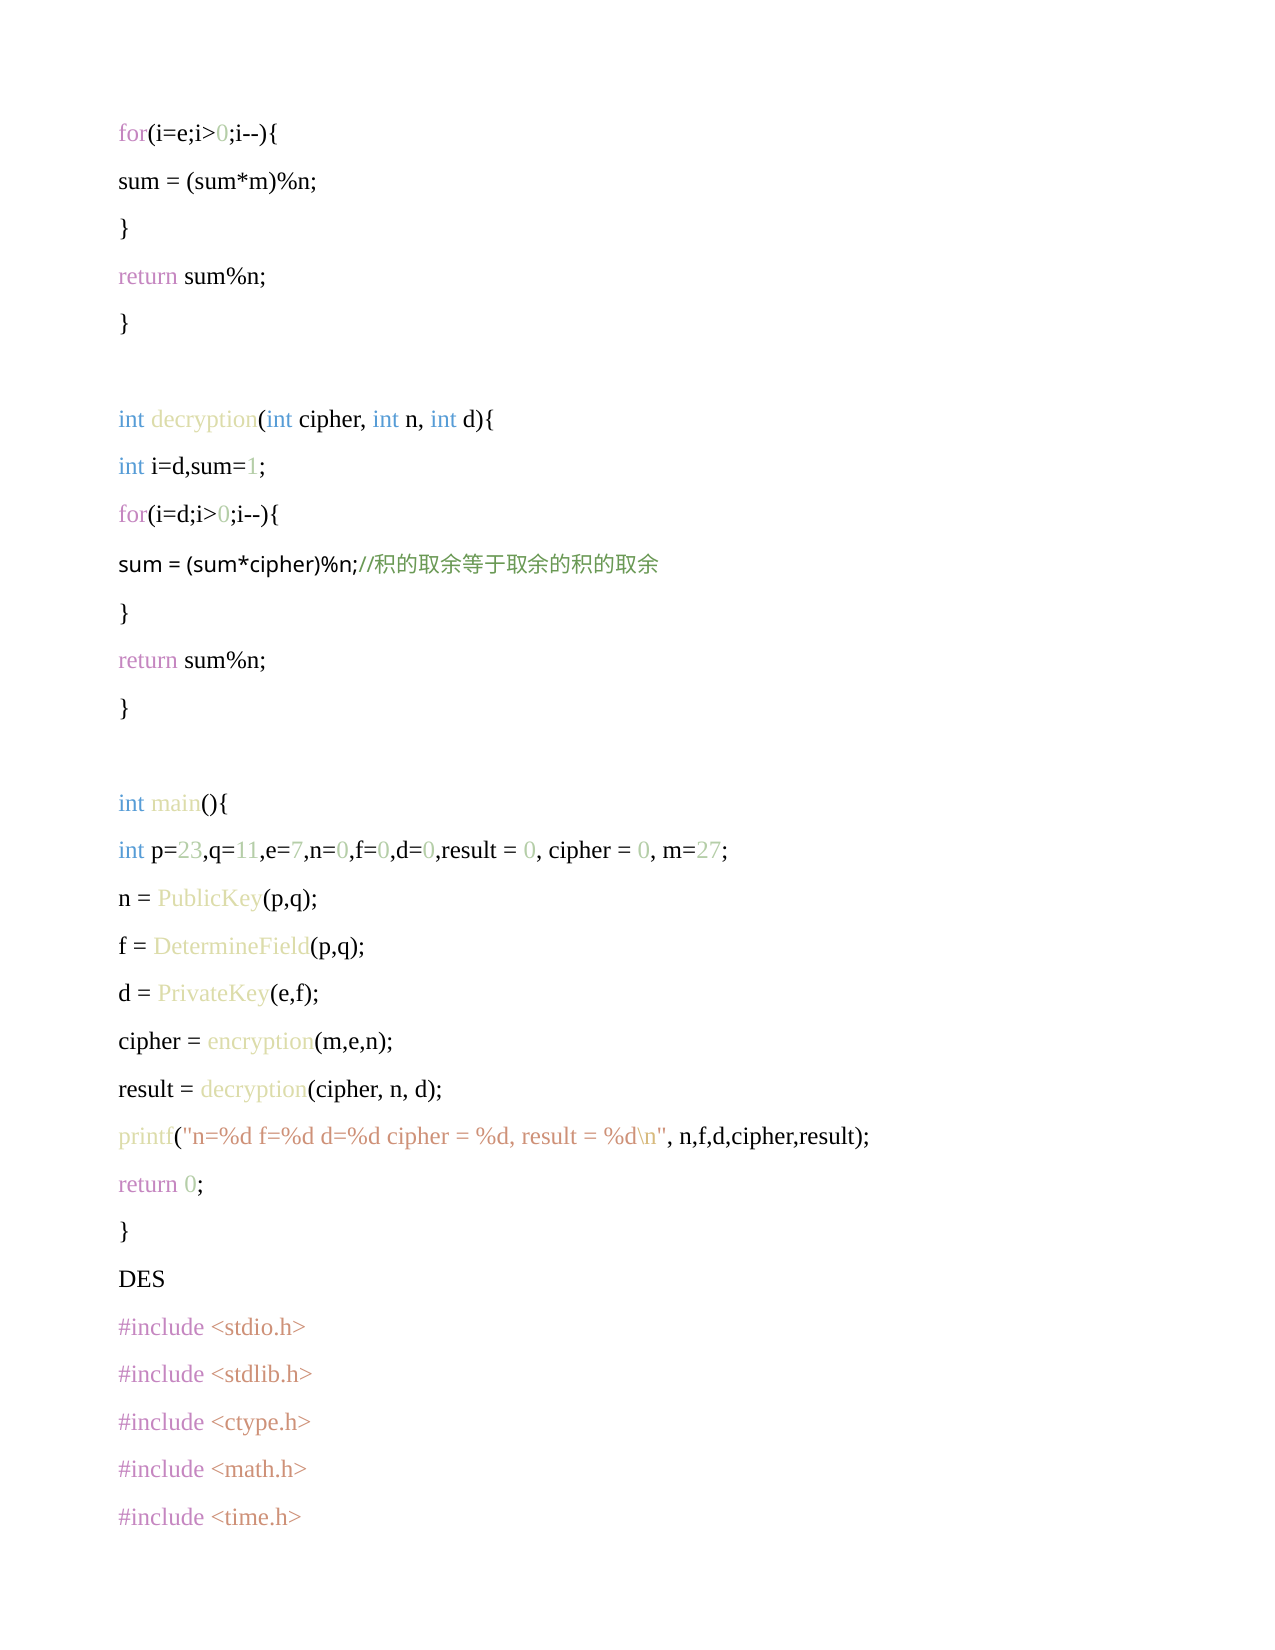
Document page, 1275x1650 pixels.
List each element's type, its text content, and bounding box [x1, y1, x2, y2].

text int decryption(int cipher, int n, int d){ [118, 404, 1157, 432]
text for(i=d;i>0;i--){ [118, 499, 1157, 528]
text cipher = encryption(m,e,n); [118, 1026, 1157, 1055]
text sum = (sum*m)%n; [118, 166, 1157, 194]
text #include <ctype.h> [118, 1407, 1157, 1436]
text DES [118, 1264, 1157, 1293]
text result = decryption(cipher, n, d); [118, 1074, 1157, 1102]
text #include <math.h> [118, 1454, 1157, 1483]
text for(i=e;i>0;i--){ [118, 118, 1157, 147]
text return sum%n; [118, 261, 1157, 290]
text } [118, 308, 1157, 337]
text f = DetermineField(p,q); [118, 931, 1157, 959]
text } [118, 213, 1157, 242]
text } [118, 1216, 1157, 1245]
text int p=23,q=11,e=7,n=0,f=0,d=0,result = 0, cipher = 0, m=27; [118, 836, 1157, 864]
text int i=d,sum=1; [118, 451, 1157, 480]
text d = PrivateKey(e,f); [118, 978, 1157, 1007]
text int main(){ [118, 788, 1157, 817]
text #include <stdlib.h> [118, 1359, 1157, 1388]
text #include <stdio.h> [118, 1312, 1157, 1340]
text } [118, 598, 1157, 626]
text return 0; [118, 1169, 1157, 1198]
text sum = (sum*cipher)%n;//积的取余等于取余的积的取余 [118, 547, 1157, 578]
text } [118, 693, 1157, 722]
text n = PublicKey(p,q); [118, 883, 1157, 912]
text return sum%n; [118, 645, 1157, 674]
text #include <time.h> [118, 1502, 1157, 1531]
text printf("n=%d f=%d d=%d cipher = %d, result = %d\n", n,f,d,cipher,result); [118, 1121, 1157, 1150]
